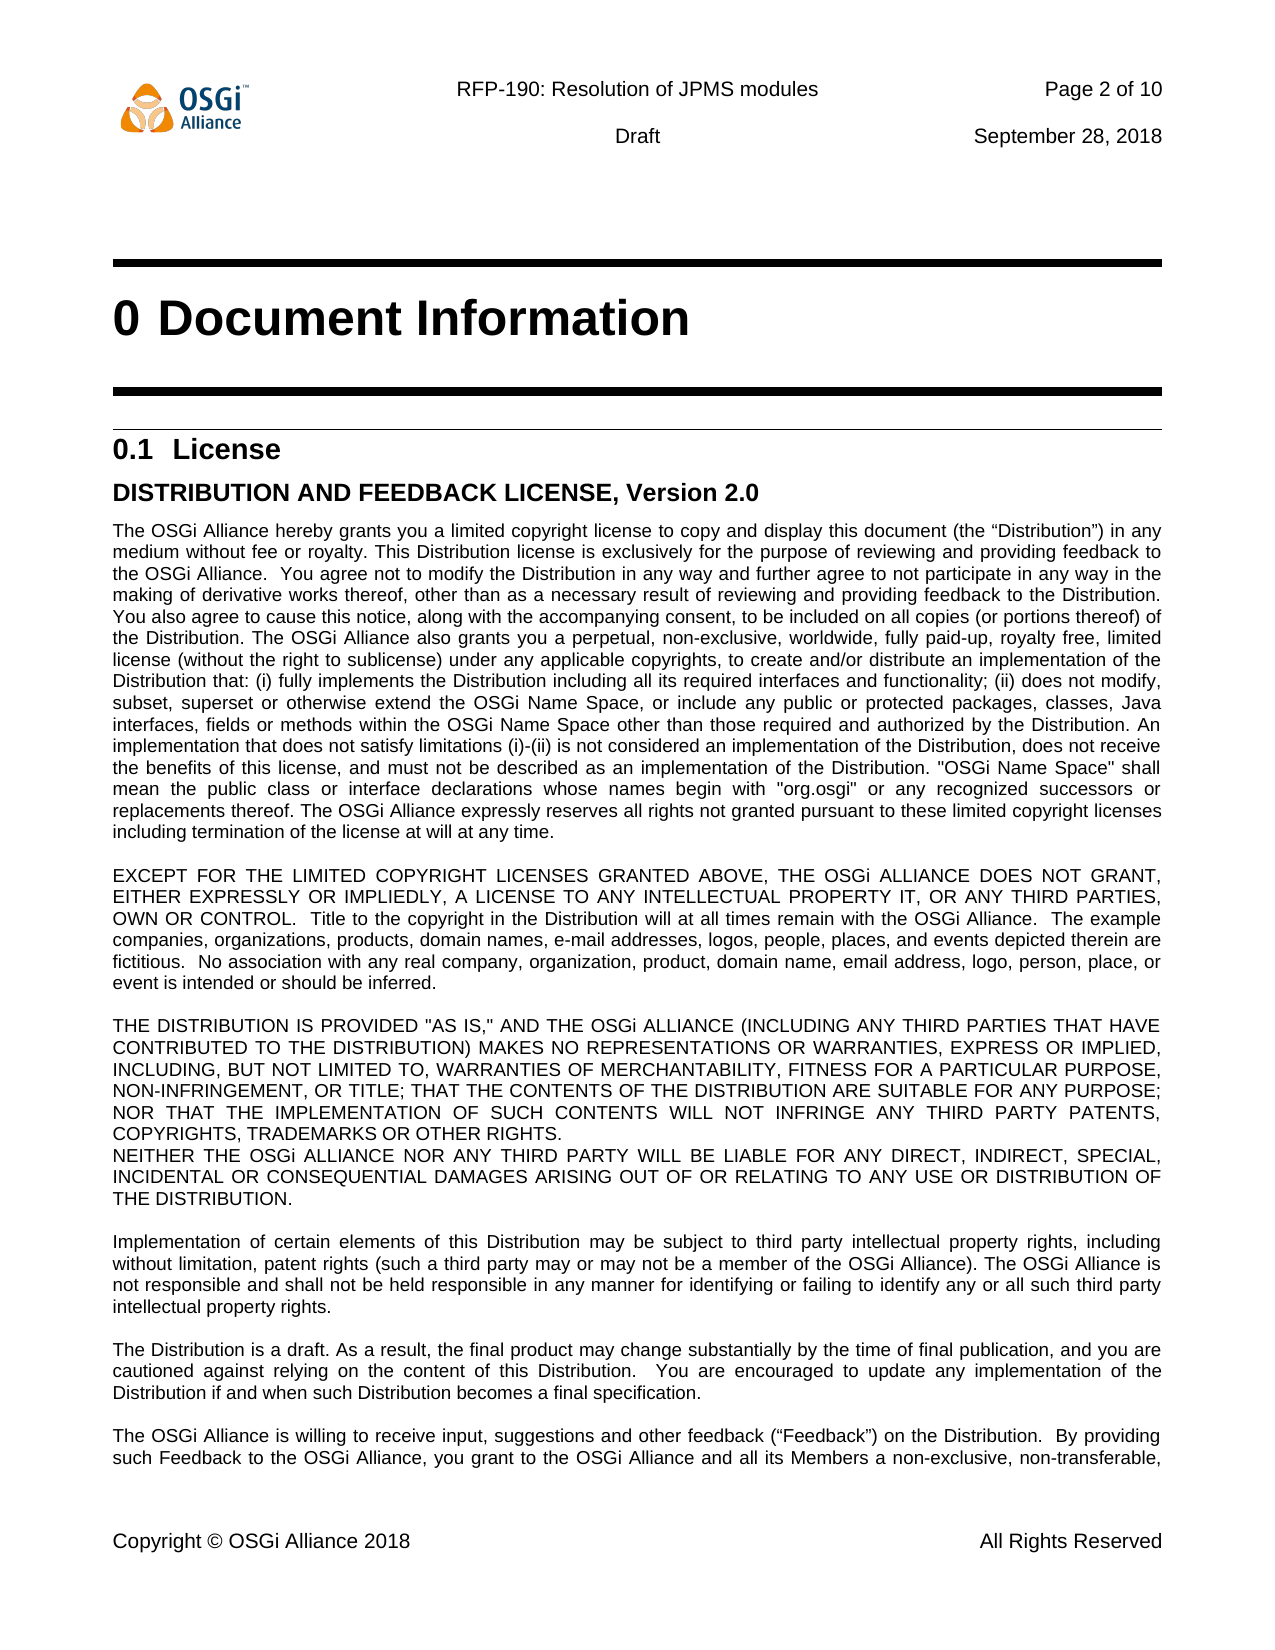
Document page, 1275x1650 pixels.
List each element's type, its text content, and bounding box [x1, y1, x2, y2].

picture [113, 76, 257, 140]
text THE DISTRIBUTION IS PROVIDED "AS IS," AND THE OSGi ALLIANCE (INCLUDING ANY THIRD PARTIES THAT HAVE CONTRIBUTED TO THE DISTRIBUTION) MAKES NO REPRESENTATIONS OR WARRANTIES, EXPRESS OR IMPLIED, INCLUDING, BUT NOT LIMITED TO, WARRANTIES OF MERCHANTABILITY, FITNESS FOR A PARTICULAR PURPOSE, NON-INFRINGEMENT, OR TITLE; THAT THE CONTENTS OF THE DISTRIBUTION ARE SUITABLE FOR ANY PURPOSE; NOR THAT THE IMPLEMENTATION OF SUCH CONTENTS WILL NOT INFRINGE ANY THIRD PARTY PATENTS, COPYRIGHTS, TRADEMARKS OR OTHER RIGHTS. [112, 1015, 1162, 1145]
subtitle License [112, 430, 1162, 466]
text DISTRIBUTION AND FEEDBACK LICENSE, Version 2.0 [112, 478, 1162, 507]
text The OSGi Alliance is willing to receive input, suggestions and other feedback (“Feedback”) on the Distribution. By providing such Feedback to the OSGi Alliance, you grant to the OSGi Alliance and all its Members a non-exclusive, non-transferable, [112, 1425, 1162, 1468]
text NEITHER THE OSGi ALLIANCE NOR ANY THIRD PARTY WILL BE LIABLE FOR ANY DIRECT, INDIRECT, SPECIAL, INCIDENTAL OR CONSEQUENTIAL DAMAGES ARISING OUT OF OR RELATING TO ANY USE OR DISTRIBUTION OF THE DISTRIBUTION. [112, 1145, 1162, 1209]
text The OSGi Alliance hereby grants you a limited copyright license to copy and display this document (the “Distribution”) in any medium without fee or royalty. This Distribution license is exclusively for the purpose of reviewing and providing feedback to the OSGi Alliance. You agree not to modify the Distribution in any way and further agree to not participate in any way in the making of derivative works thereof, other than as a necessary result of reviewing and providing feedback to the Distribution. You also agree to cause this notice, along with the accompanying consent, to be included on all copies (or portions thereof) of the Distribution. The OSGi Alliance also grants you a perpetual, non-exclusive, worldwide, fully paid-up, royalty free, limited license (without the right to sublicense) under any applicable copyrights, to create and/or distribute an implementation of the Distribution that: (i) fully implements the Distribution including all its required interfaces and functionality; (ii) does not modify, subset, superset or otherwise extend the OSGi Name Space, or include any public or protected packages, classes, Java interfaces, fields or methods within the OSGi Name Space other than those required and authorized by the Distribution. An implementation that does not satisfy limitations (i)-(ii) is not considered an implementation of the Distribution, does not receive the benefits of this license, and must not be described as an implementation of the Distribution. "OSGi Name Space" shall mean the public class or interface declarations whose names begin with "org.osgi" or any recognized successors or replacements thereof. The OSGi Alliance expressly reserves all rights not granted pursuant to these limited copyright licenses including termination of the license at will at any time. [112, 519, 1162, 843]
text The Distribution is a draft. As a result, the final product may change substantially by the time of final publication, and you are cautioned against relying on the content of this Distribution. You are encouraged to update any implementation of the Distribution if and when such Distribution becomes a final specification. [112, 1339, 1162, 1403]
subtitle Document Information [112, 260, 1162, 396]
text Implementation of certain elements of this Distribution may be subject to third party intellectual property rights, including without limitation, patent rights (such a third party may or may not be a member of the OSGi Alliance). The OSGi Alliance is not responsible and shall not be held responsible in any manner for identifying or failing to identify any or all such third party intellectual property rights. [112, 1231, 1162, 1317]
text EXCEPT FOR THE LIMITED COPYRIGHT LICENSES GRANTED ABOVE, THE OSGi ALLIANCE DOES NOT GRANT, EITHER EXPRESSLY OR IMPLIEDLY, A LICENSE TO ANY INTELLECTUAL PROPERTY IT, OR ANY THIRD PARTIES, OWN OR CONTROL. Title to the copyright in the Distribution will at all times remain with the OSGi Alliance. The example companies, organizations, products, domain names, e-mail addresses, logos, people, places, and events depicted therein are fictitious. No association with any real company, organization, product, domain name, email address, logo, person, place, or event is intended or should be inferred. [112, 864, 1162, 994]
